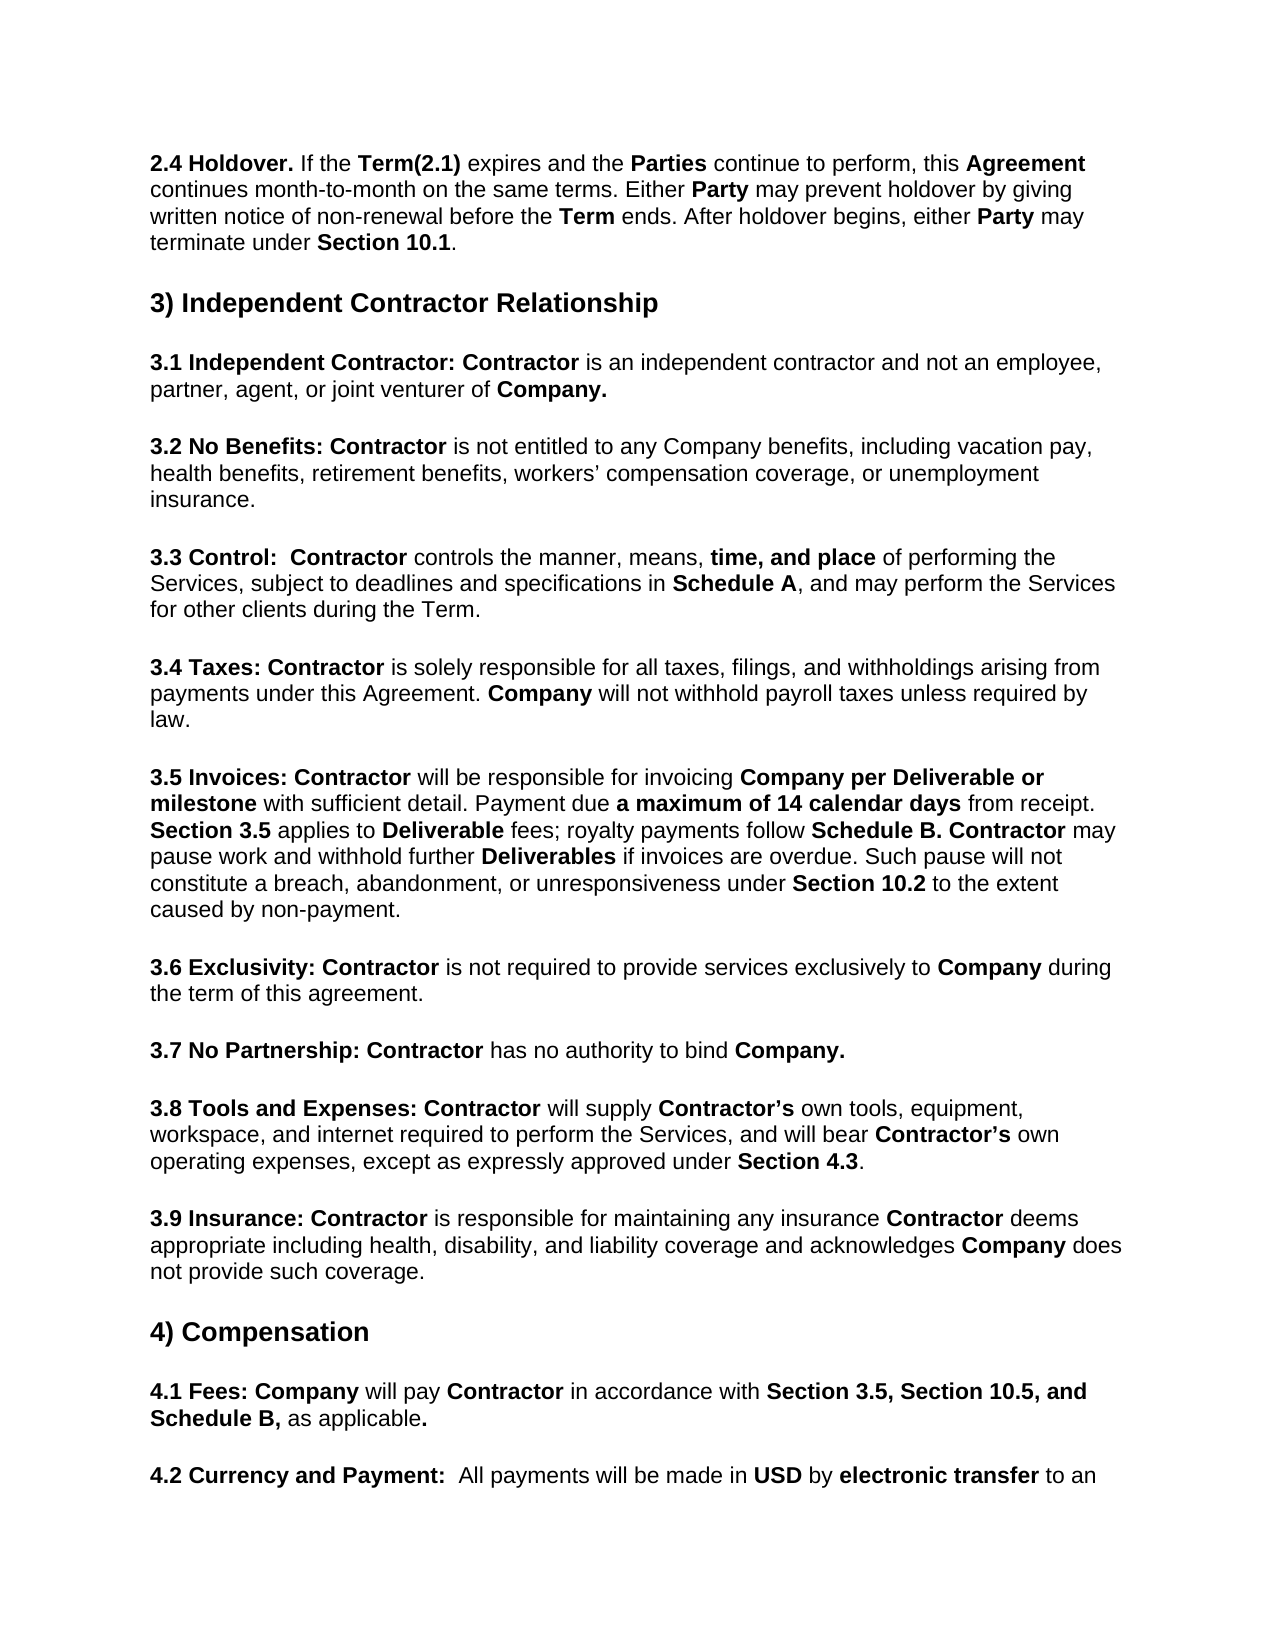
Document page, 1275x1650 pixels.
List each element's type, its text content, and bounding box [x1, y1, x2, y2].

text 3.2 No Benefits: Contractor is not entitled to any Company benefits, including vacation pay, health benefits, retirement benefits, workers’ compensation coverage, or unemployment insurance. [150, 433, 1125, 512]
text 3.6 Exclusivity: Contractor is not required to provide services exclusively to Company during the term of this agreement. [150, 953, 1125, 1006]
text 3.1 Independent Contractor: Contractor is an independent contractor and not an employee, partner, agent, or joint venturer of Company. [150, 349, 1125, 402]
text 4.1 Fees: Company will pay Contractor in accordance with Section 3.5, Section 10.5, and Schedule B, as applicable. [150, 1378, 1125, 1431]
subtitle 3) Independent Contractor Relationship [150, 287, 1125, 318]
text 3.5 Invoices: Contractor will be responsible for invoicing Company per Deliverable or milestone with sufficient detail. Payment due a maximum of 14 calendar days from receipt. Section 3.5 applies to Deliverable fees; royalty payments follow Schedule B. Contractor may pause work and withhold further Deliverables if invoices are overdue. Such pause will not constitute a breach, abandonment, or unresponsiveness under Section 10.2 to the extent caused by non-payment. [150, 764, 1125, 922]
text 3.9 Insurance: Contractor is responsible for maintaining any insurance Contractor deems appropriate including health, disability, and liability coverage and acknowledges Company does not provide such coverage. [150, 1205, 1125, 1284]
text 3.4 Taxes: Contractor is solely responsible for all taxes, filings, and withholdings arising from payments under this Agreement. Company will not withhold payroll taxes unless required by law. [150, 654, 1125, 733]
text 4.2 Currency and Payment: All payments will be made in USD by electronic transfer to an [150, 1462, 1125, 1488]
text 2.4 Holdover. If the Term(2.1) expires and the Parties continue to perform, this Agreement continues month-to-month on the same terms. Either Party may prevent holdover by giving written notice of non-renewal before the Term ends. After holdover begins, either Party may terminate under Section 10.1. [150, 150, 1125, 255]
text 3.8 Tools and Expenses: Contractor will supply Contractor’s own tools, equipment, workspace, and internet required to perform the Services, and will bear Contractor’s own operating expenses, except as expressly approved under Section 4.3. [150, 1095, 1125, 1174]
text 3.3 Control: Contractor controls the manner, means, time, and place of performing the Services, subject to deadlines and specifications in Schedule A, and may perform the Services for other clients during the Term. [150, 543, 1125, 622]
text 3.7 No Partnership: Contractor has no authority to bind Company. [150, 1037, 1125, 1064]
subtitle 4) Compensation [150, 1316, 1125, 1347]
